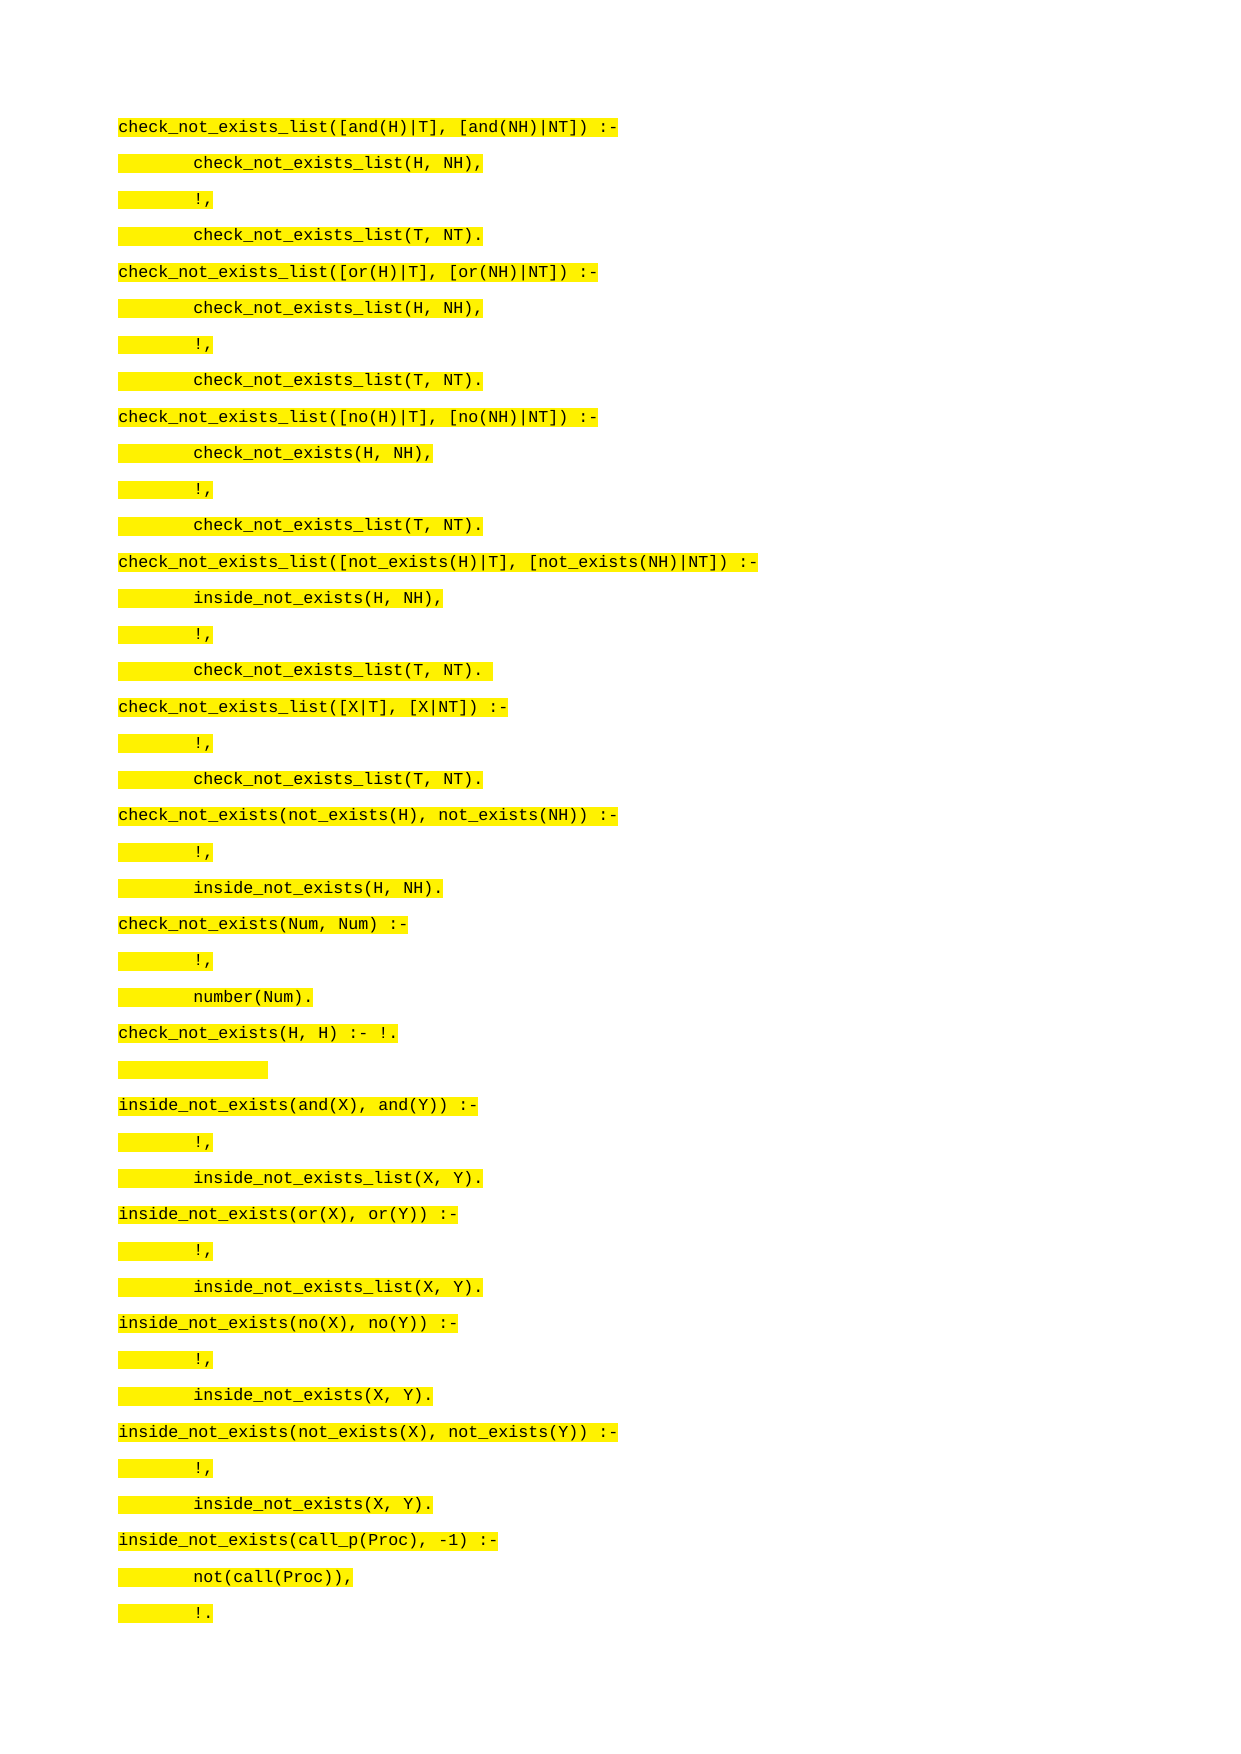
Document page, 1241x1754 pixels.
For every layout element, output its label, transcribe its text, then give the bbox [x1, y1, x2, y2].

text check_not_exists_list([or(H)|T], [or(NH)|NT]) :- [118, 263, 1122, 282]
text check_not_exists_list(H, NH), [118, 154, 1122, 173]
text inside_not_exists(H, NH), [118, 589, 1122, 608]
text inside_not_exists(X, Y). [118, 1496, 1122, 1514]
text check_not_exists(H, H) :- !. [118, 1024, 1122, 1043]
text inside_not_exists(H, NH). [118, 879, 1122, 898]
text !, [118, 1459, 1122, 1478]
text check_not_exists_list([no(H)|T], [no(NH)|NT]) :- [118, 408, 1122, 427]
text inside_not_exists(call_p(Proc), -1) :- [118, 1532, 1122, 1551]
text inside_not_exists(no(X), no(Y)) :- [118, 1314, 1122, 1333]
text check_not_exists(H, NH), [118, 444, 1122, 463]
text inside_not_exists(not_exists(X), not_exists(Y)) :- [118, 1423, 1122, 1442]
text check_not_exists_list(T, NT). [118, 662, 1122, 681]
text check_not_exists(Num, Num) :- [118, 916, 1122, 934]
text !, [118, 734, 1122, 753]
text number(Num). [118, 988, 1122, 1007]
text check_not_exists(not_exists(H), not_exists(NH)) :- [118, 807, 1122, 826]
text check_not_exists_list([and(H)|T], [and(NH)|NT]) :- [118, 118, 1122, 137]
text check_not_exists_list(T, NT). [118, 227, 1122, 246]
text not(call(Proc)), [118, 1568, 1122, 1587]
text !, [118, 336, 1122, 354]
text check_not_exists_list(T, NT). [118, 771, 1122, 789]
text !, [118, 1133, 1122, 1152]
text !, [118, 626, 1122, 644]
text !, [118, 191, 1122, 209]
text check_not_exists_list(H, NH), [118, 299, 1122, 318]
text check_not_exists_list([X|T], [X|NT]) :- [118, 698, 1122, 717]
text inside_not_exists_list(X, Y). [118, 1169, 1122, 1188]
text !, [118, 1242, 1122, 1261]
text !. [118, 1604, 1122, 1623]
text inside_not_exists(X, Y). [118, 1387, 1122, 1406]
text check_not_exists_list(T, NT). [118, 517, 1122, 536]
text check_not_exists_list(T, NT). [118, 372, 1122, 391]
text !, [118, 843, 1122, 862]
text !, [118, 1351, 1122, 1369]
text check_not_exists_list([not_exists(H)|T], [not_exists(NH)|NT]) :- [118, 553, 1122, 572]
text !, [118, 952, 1122, 971]
text !, [118, 481, 1122, 499]
text inside_not_exists_list(X, Y). [118, 1278, 1122, 1297]
text inside_not_exists(or(X), or(Y)) :- [118, 1206, 1122, 1224]
text inside_not_exists(and(X), and(Y)) :- [118, 1097, 1122, 1116]
